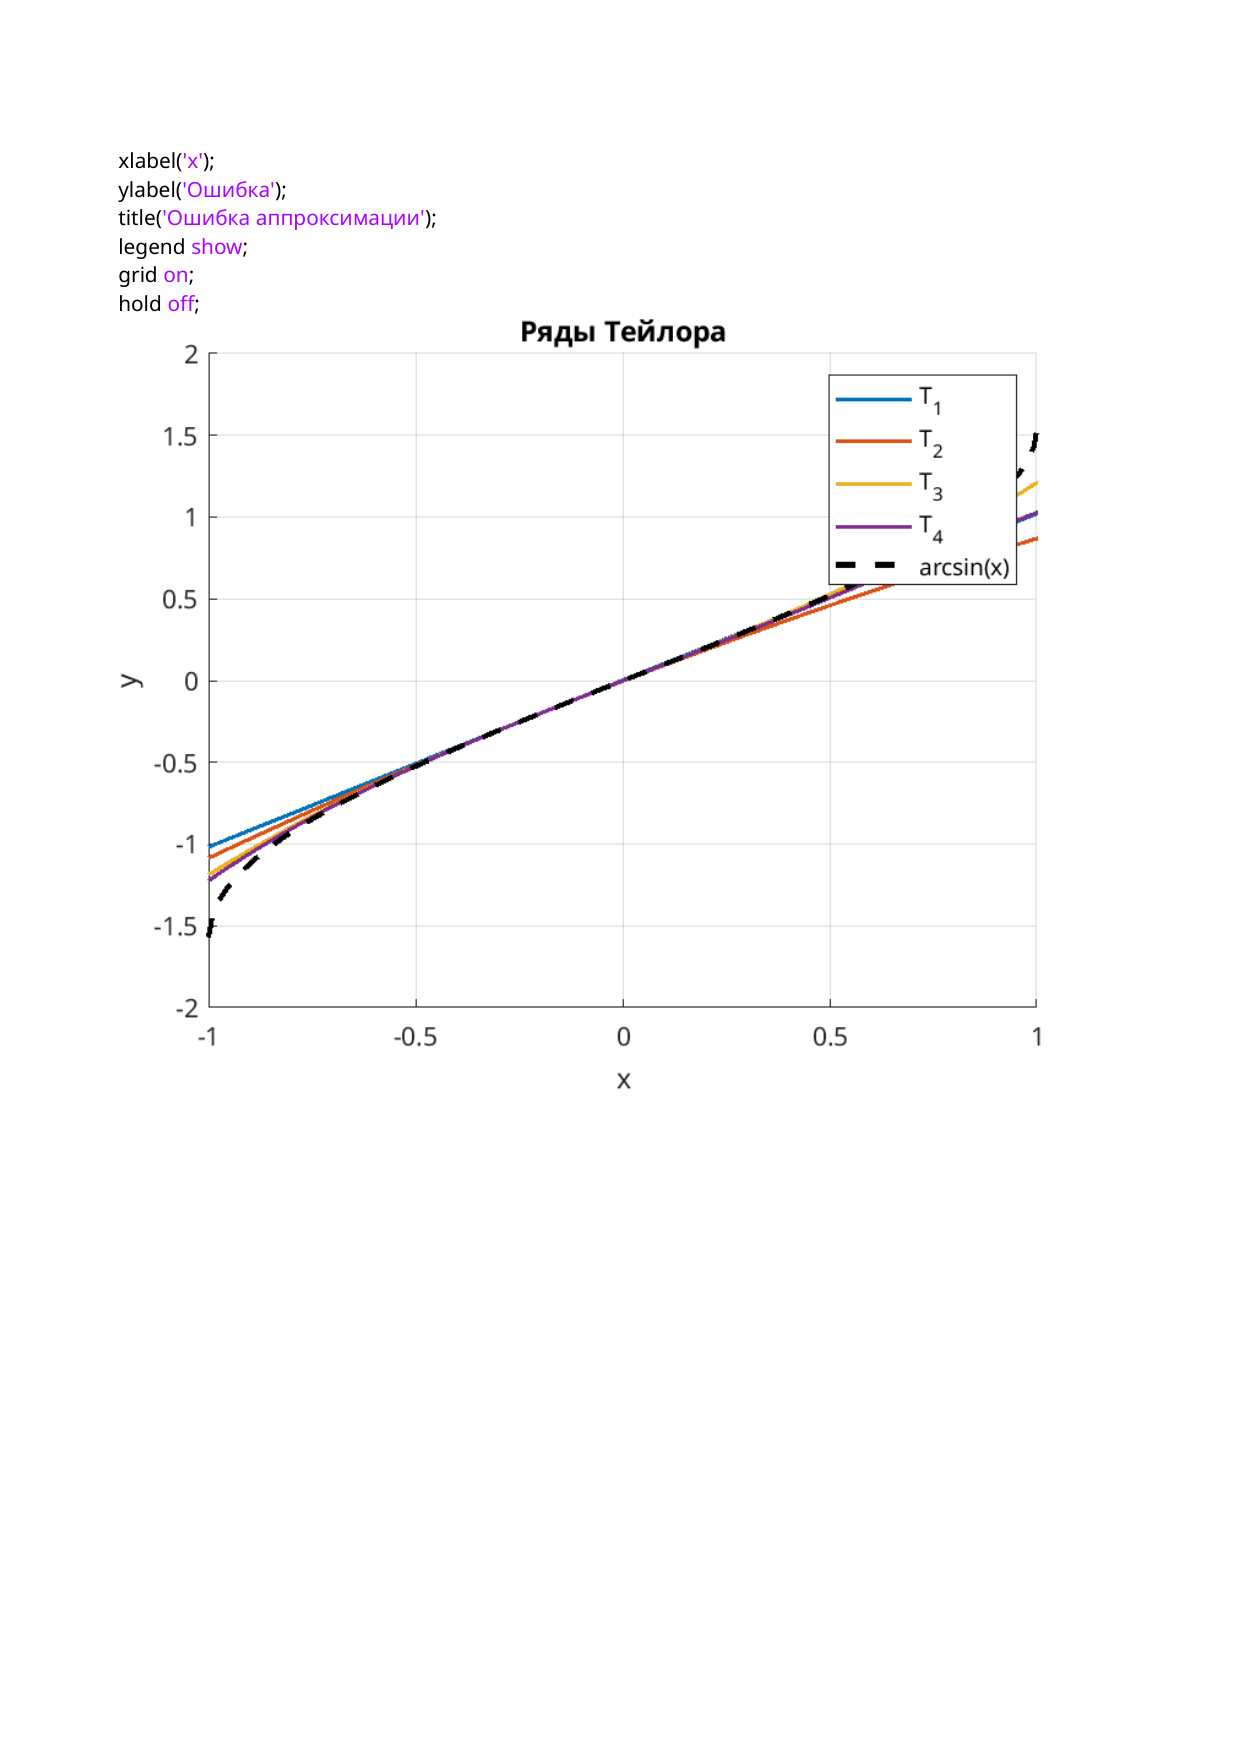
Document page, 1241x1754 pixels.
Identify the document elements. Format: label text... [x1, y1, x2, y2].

text grid on; [118, 260, 1122, 289]
picture [118, 317, 1043, 1091]
text ylabel('Ошибка'); [118, 175, 1122, 203]
text xlabel('x'); [118, 147, 1122, 175]
text title('Ошибка аппроксимации'); [118, 203, 1122, 232]
text hold off; [118, 289, 1122, 317]
text legend show; [118, 232, 1122, 260]
